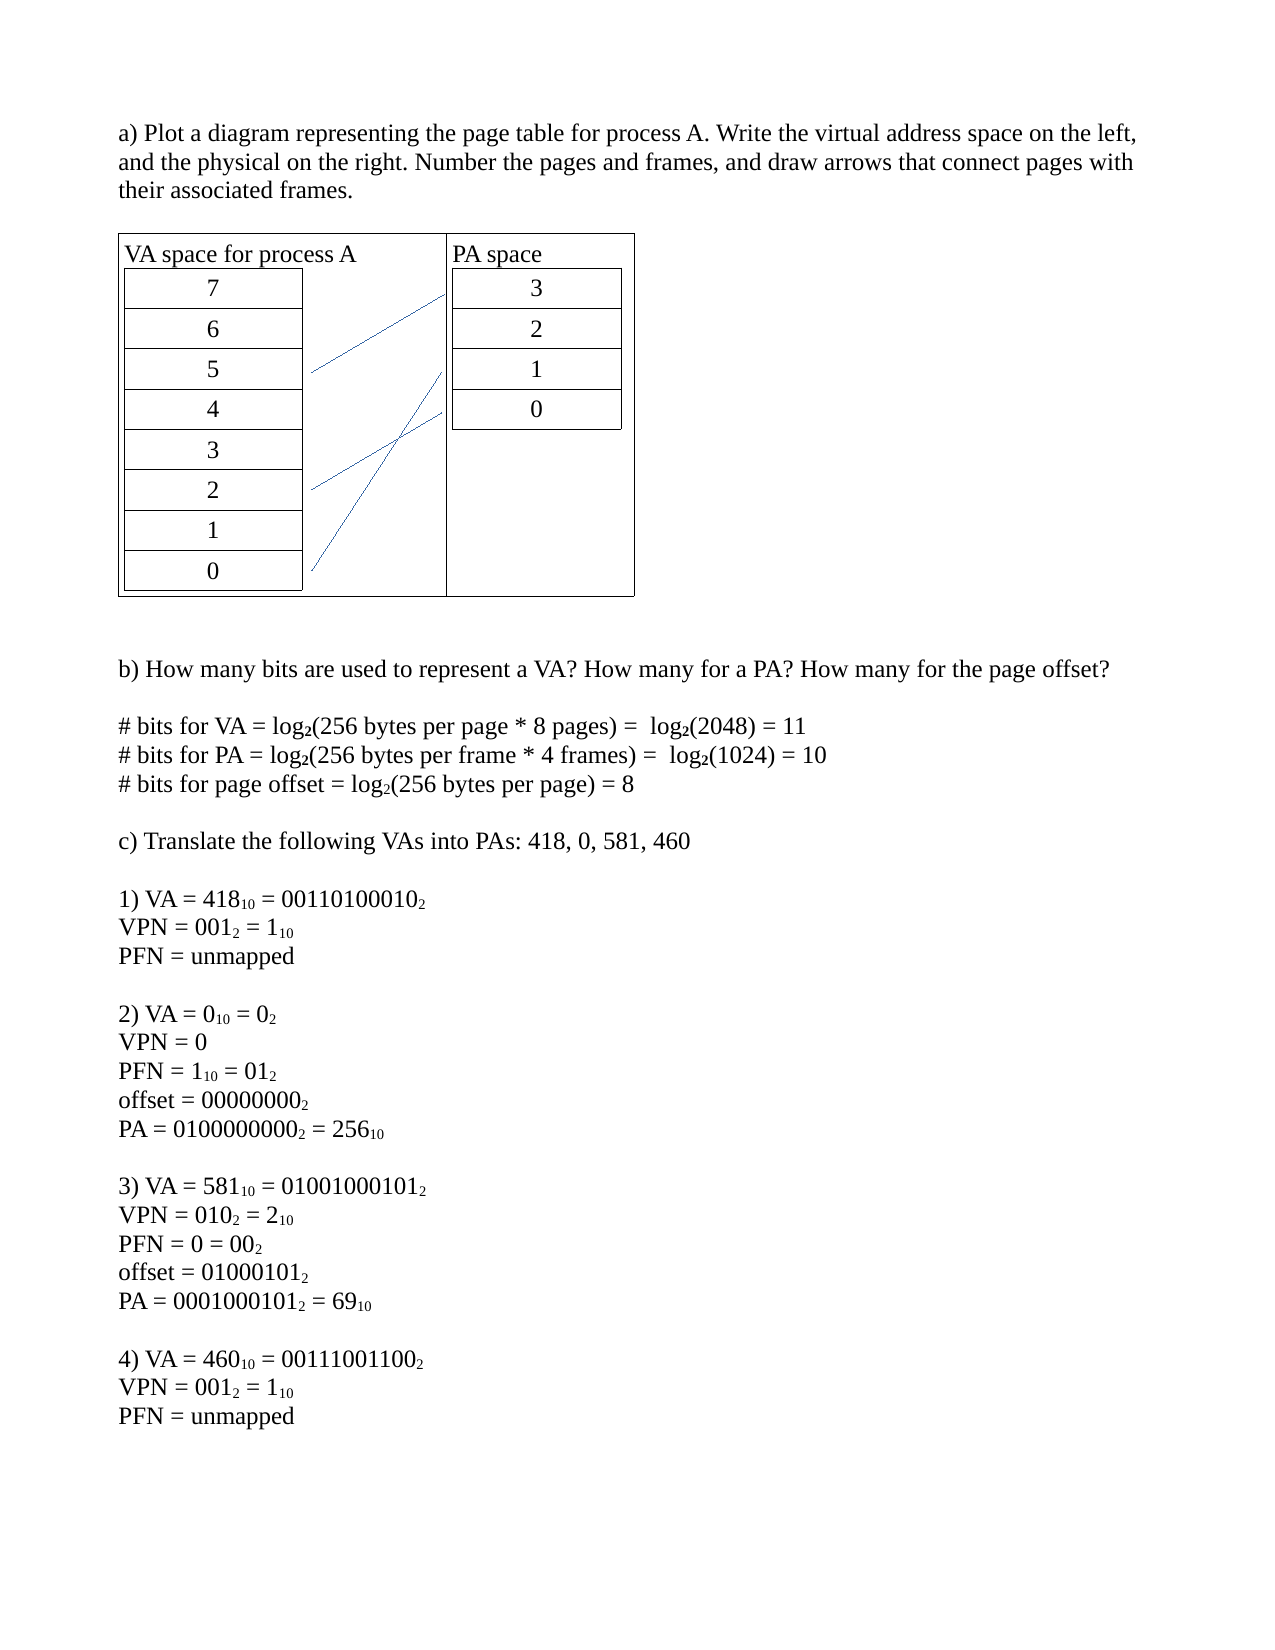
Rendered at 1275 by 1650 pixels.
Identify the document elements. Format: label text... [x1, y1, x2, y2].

text # bits for VA = log2(256 bytes per page * 8 pages) = log2(2048) = 11 [118, 711, 1157, 740]
text b) How many bits are used to represent a VA? How many for a PA? How many for the page offset? [118, 654, 1157, 682]
table_cell 3 [125, 430, 302, 469]
text VPN = 0012 = 110 [118, 1372, 1157, 1401]
table_cell 0 [125, 551, 302, 590]
text 1) VA = 41810 = 001101000102 [118, 884, 1157, 912]
text PFN = unmapped [118, 1401, 1157, 1430]
text PFN = 0 = 002 [118, 1229, 1157, 1257]
text VPN = 0012 = 110 [118, 912, 1157, 941]
text PA = 00010001012 = 6910 [118, 1286, 1157, 1315]
table_header 7 [125, 269, 302, 308]
text 4) VA = 46010 = 001110011002 [118, 1344, 1157, 1372]
table_header VA space for process A [119, 234, 446, 596]
table_cell 0 [453, 390, 621, 429]
table_cell 2 [453, 309, 621, 348]
text VPN = 0102 = 210 [118, 1200, 1157, 1229]
text 3) VA = 58110 = 010010001012 [118, 1171, 1157, 1200]
table_header 3 [453, 269, 621, 308]
text c) Translate the following VAs into PAs: 418, 0, 581, 460 [118, 826, 1157, 855]
text a) Plot a diagram representing the page table for process A. Write the virtual address space on the left, and the physical on the right. Number the pages and frames, and draw arrows that connect pages with their associated frames. [118, 118, 1157, 204]
table_cell 1 [453, 349, 621, 389]
text # bits for PA = log2(256 bytes per frame * 4 frames) = log2(1024) = 10 [118, 740, 1157, 769]
text PFN = unmapped [118, 941, 1157, 970]
text PA = 01000000002 = 25610 [118, 1114, 1157, 1142]
text offset = 000000002 [118, 1085, 1157, 1114]
text VPN = 0 [118, 1027, 1157, 1056]
table_cell 5 [125, 349, 302, 389]
text # bits for page offset = log2(256 bytes per page) = 8 [118, 769, 1157, 797]
table_header PA space [447, 234, 634, 596]
text PFN = 110 = 012 [118, 1056, 1157, 1085]
text offset = 010001012 [118, 1257, 1157, 1286]
table_cell 6 [125, 309, 302, 348]
table_cell 1 [125, 511, 302, 550]
table_cell 2 [125, 470, 302, 509]
table_cell 4 [125, 390, 302, 429]
text 2) VA = 010 = 02 [118, 999, 1157, 1027]
